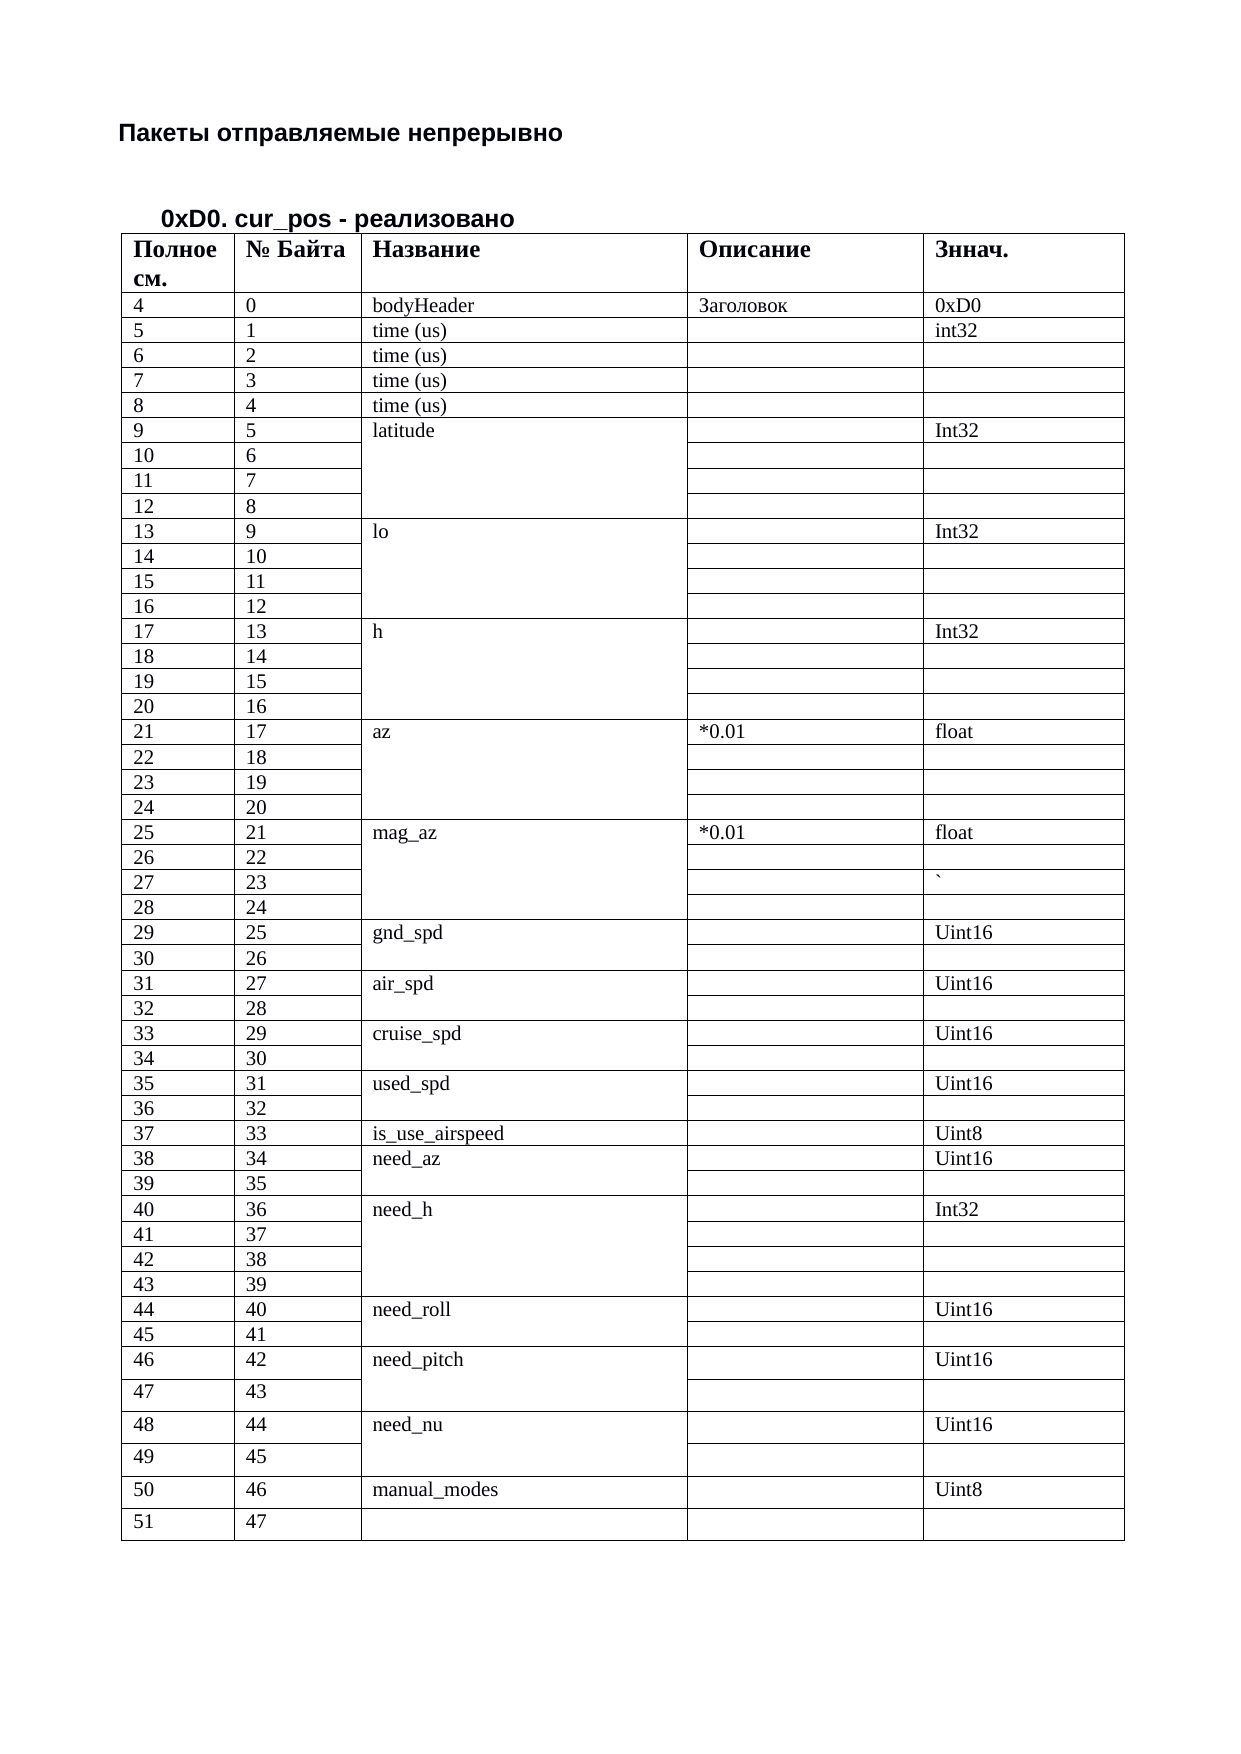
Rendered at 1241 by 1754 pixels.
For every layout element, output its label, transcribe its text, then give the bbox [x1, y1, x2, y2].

table_cell 51 [122, 1509, 234, 1540]
table_cell 2 [235, 343, 361, 367]
table_cell 29 [122, 920, 234, 944]
table_cell 44 [122, 1297, 234, 1321]
table_cell Uint16 [924, 1021, 1124, 1045]
table_cell 12 [235, 594, 361, 618]
table_cell 30 [122, 945, 234, 969]
table_cell 4 [235, 393, 361, 417]
table_cell [924, 1380, 1124, 1411]
table_cell 26 [235, 945, 361, 969]
table_cell Uint16 [924, 1347, 1124, 1378]
table_cell 8 [235, 494, 361, 518]
table_cell [688, 494, 923, 518]
table_cell [924, 1509, 1124, 1540]
table_cell 12 [122, 494, 234, 518]
table_cell lo [362, 519, 687, 618]
table_cell 4 [122, 293, 234, 317]
table_cell time (us) [362, 343, 687, 367]
table_cell latitude [362, 418, 687, 518]
table_cell 7 [122, 368, 234, 392]
table_cell 41 [122, 1222, 234, 1246]
table_cell [924, 996, 1124, 1020]
table_cell 37 [122, 1121, 234, 1145]
table_cell [924, 1096, 1124, 1120]
table_cell 21 [122, 720, 234, 743]
table_cell [924, 644, 1124, 668]
table_cell need_roll [362, 1297, 687, 1346]
table_cell Uint8 [924, 1477, 1124, 1508]
table_cell 25 [122, 820, 234, 844]
table_cell [924, 1272, 1124, 1296]
table_cell [688, 544, 923, 568]
table_cell [688, 1297, 923, 1321]
table_cell [688, 1322, 923, 1346]
table_cell Uint16 [924, 1071, 1124, 1095]
table_cell [688, 569, 923, 593]
table_cell 44 [235, 1412, 361, 1443]
table_cell [688, 644, 923, 668]
table_cell 20 [235, 795, 361, 819]
table_cell 49 [122, 1444, 234, 1476]
table_cell 40 [235, 1297, 361, 1321]
table_cell Заголовок [688, 293, 923, 317]
table_cell [688, 694, 923, 718]
table_cell 35 [235, 1171, 361, 1195]
table_cell [688, 1477, 923, 1508]
table_cell Int32 [924, 1196, 1124, 1221]
table_cell 24 [235, 895, 361, 919]
table_cell manual_modes [362, 1477, 687, 1508]
table_cell [924, 945, 1124, 969]
table_cell ` [924, 870, 1124, 894]
table_cell 43 [122, 1272, 234, 1296]
table_cell 38 [235, 1247, 361, 1271]
table_cell mag_az [362, 820, 687, 919]
table_cell 28 [235, 996, 361, 1020]
table_cell time (us) [362, 368, 687, 392]
table_header Описание [688, 234, 923, 292]
table_header Название [362, 234, 687, 292]
table_cell 31 [235, 1071, 361, 1095]
table_cell 29 [235, 1021, 361, 1045]
table_cell [688, 669, 923, 693]
table_cell float [924, 720, 1124, 743]
table_cell used_spd [362, 1071, 687, 1120]
table_cell [924, 1046, 1124, 1070]
table_cell 8 [122, 393, 234, 417]
text 0xD0. cur_pos - реализовано [118, 204, 1122, 233]
table_cell 10 [235, 544, 361, 568]
table_cell 37 [235, 1222, 361, 1246]
table_cell cruise_spd [362, 1021, 687, 1070]
table_cell need_h [362, 1196, 687, 1296]
table_cell 34 [122, 1046, 234, 1070]
table_cell [688, 1444, 923, 1476]
table_cell [924, 393, 1124, 417]
table_cell Uint16 [924, 1412, 1124, 1443]
table_cell Uint16 [924, 1146, 1124, 1170]
table_cell [688, 870, 923, 894]
table_cell 5 [122, 318, 234, 342]
table_cell air_spd [362, 971, 687, 1020]
table_cell 46 [235, 1477, 361, 1508]
table_cell 7 [235, 469, 361, 492]
table_cell 9 [122, 418, 234, 442]
table_cell [688, 469, 923, 492]
table_cell [688, 1347, 923, 1378]
table_cell [688, 318, 923, 342]
table_cell 10 [122, 443, 234, 467]
table_cell [688, 945, 923, 969]
table_cell [688, 1071, 923, 1095]
table_cell time (us) [362, 393, 687, 417]
table_cell [688, 770, 923, 794]
table_cell 21 [235, 820, 361, 844]
table_cell [688, 519, 923, 543]
table_cell 19 [122, 669, 234, 693]
table_cell 13 [122, 519, 234, 543]
table_cell [924, 569, 1124, 593]
table_cell [688, 1046, 923, 1070]
table_cell 27 [235, 971, 361, 994]
table_cell [924, 469, 1124, 492]
table_cell [688, 619, 923, 643]
table_cell [924, 368, 1124, 392]
table_cell az [362, 720, 687, 819]
table_cell 14 [122, 544, 234, 568]
table_cell [924, 1322, 1124, 1346]
table_cell [924, 845, 1124, 869]
table_cell [688, 1021, 923, 1045]
table_cell 17 [122, 619, 234, 643]
table_cell 13 [235, 619, 361, 643]
table_cell 40 [122, 1196, 234, 1221]
table_cell 23 [235, 870, 361, 894]
table_cell 39 [235, 1272, 361, 1296]
table_cell [924, 544, 1124, 568]
table_cell 16 [235, 694, 361, 718]
table_cell 11 [235, 569, 361, 593]
table_cell [924, 745, 1124, 769]
table_cell [688, 895, 923, 919]
table_cell [688, 343, 923, 367]
table_cell h [362, 619, 687, 718]
table_cell 43 [235, 1380, 361, 1411]
table_cell 34 [235, 1146, 361, 1170]
table_cell 6 [235, 443, 361, 467]
table_cell *0.01 [688, 720, 923, 743]
text Пакеты отправляемые непрерывно [118, 118, 1122, 147]
table_cell [688, 368, 923, 392]
table_cell 33 [235, 1121, 361, 1145]
table_cell 14 [235, 644, 361, 668]
table_cell 22 [235, 845, 361, 869]
table_cell 31 [122, 971, 234, 994]
table_cell Uint16 [924, 1297, 1124, 1321]
table_cell 0 [235, 293, 361, 317]
table_cell 28 [122, 895, 234, 919]
table_cell [924, 594, 1124, 618]
table_cell [688, 594, 923, 618]
table_cell [924, 669, 1124, 693]
table_cell [924, 1222, 1124, 1246]
table_cell need_pitch [362, 1347, 687, 1411]
table_cell 41 [235, 1322, 361, 1346]
table_cell gnd_spd [362, 920, 687, 969]
table_cell [688, 1272, 923, 1296]
table_cell 38 [122, 1146, 234, 1170]
table_cell 17 [235, 720, 361, 743]
table_cell 1 [235, 318, 361, 342]
table_header Полное см. [122, 234, 234, 292]
table_cell 46 [122, 1347, 234, 1378]
table_cell 33 [122, 1021, 234, 1045]
table_cell 27 [122, 870, 234, 894]
table_cell [688, 418, 923, 442]
table_cell 15 [235, 669, 361, 693]
table_cell [924, 1171, 1124, 1195]
table_cell 32 [122, 996, 234, 1020]
table_cell [688, 996, 923, 1020]
table_cell Int32 [924, 619, 1124, 643]
table_cell 50 [122, 1477, 234, 1508]
table_cell float [924, 820, 1124, 844]
table_cell Int32 [924, 418, 1124, 442]
table_cell 47 [235, 1509, 361, 1540]
table_cell 36 [235, 1196, 361, 1221]
table_cell Int32 [924, 519, 1124, 543]
table_cell 45 [235, 1444, 361, 1476]
table_cell 16 [122, 594, 234, 618]
table_header Зннач. [924, 234, 1124, 292]
table_cell [688, 1146, 923, 1170]
table_cell [688, 1196, 923, 1221]
table_cell 23 [122, 770, 234, 794]
table_cell Uint16 [924, 971, 1124, 994]
table_cell [924, 770, 1124, 794]
table_cell [688, 443, 923, 467]
table_cell [688, 971, 923, 994]
table_cell 26 [122, 845, 234, 869]
table_cell 24 [122, 795, 234, 819]
table_cell 47 [122, 1380, 234, 1411]
table_cell 25 [235, 920, 361, 944]
table_cell 20 [122, 694, 234, 718]
table_cell [924, 694, 1124, 718]
table_cell [924, 443, 1124, 467]
table_cell 5 [235, 418, 361, 442]
table_cell 18 [122, 644, 234, 668]
table_cell [924, 895, 1124, 919]
table_cell [362, 1509, 687, 1540]
table_cell 18 [235, 745, 361, 769]
table_cell Uint16 [924, 920, 1124, 944]
table_cell [688, 845, 923, 869]
table_cell [924, 795, 1124, 819]
table_cell 39 [122, 1171, 234, 1195]
table_cell bodyHeader [362, 293, 687, 317]
table_cell [688, 1096, 923, 1120]
table_cell 15 [122, 569, 234, 593]
table_cell 42 [122, 1247, 234, 1271]
table_cell time (us) [362, 318, 687, 342]
table_cell 45 [122, 1322, 234, 1346]
table_cell *0.01 [688, 820, 923, 844]
table_cell 30 [235, 1046, 361, 1070]
table_cell 0xD0 [924, 293, 1124, 317]
table_cell int32 [924, 318, 1124, 342]
table_cell [688, 1171, 923, 1195]
table_cell 35 [122, 1071, 234, 1095]
table_cell [688, 795, 923, 819]
table_cell [688, 1380, 923, 1411]
table_cell [688, 1121, 923, 1145]
table_cell 48 [122, 1412, 234, 1443]
table_cell 42 [235, 1347, 361, 1378]
table_cell [688, 1509, 923, 1540]
table_cell [688, 920, 923, 944]
table_cell [688, 745, 923, 769]
table_cell [688, 393, 923, 417]
table_cell 22 [122, 745, 234, 769]
table_cell need_nu [362, 1412, 687, 1476]
table_cell [924, 494, 1124, 518]
table_cell [924, 1444, 1124, 1476]
table_cell 9 [235, 519, 361, 543]
table_cell 32 [235, 1096, 361, 1120]
table_cell [688, 1412, 923, 1443]
table_cell 3 [235, 368, 361, 392]
table_cell [688, 1222, 923, 1246]
table_cell need_az [362, 1146, 687, 1195]
table_cell [924, 1247, 1124, 1271]
table_cell Uint8 [924, 1121, 1124, 1145]
table_cell 11 [122, 469, 234, 492]
table_cell is_use_airspeed [362, 1121, 687, 1145]
table_header № Байта [235, 234, 361, 292]
table_cell 19 [235, 770, 361, 794]
table_cell [688, 1247, 923, 1271]
table_cell [924, 343, 1124, 367]
table_cell 6 [122, 343, 234, 367]
table_cell 36 [122, 1096, 234, 1120]
